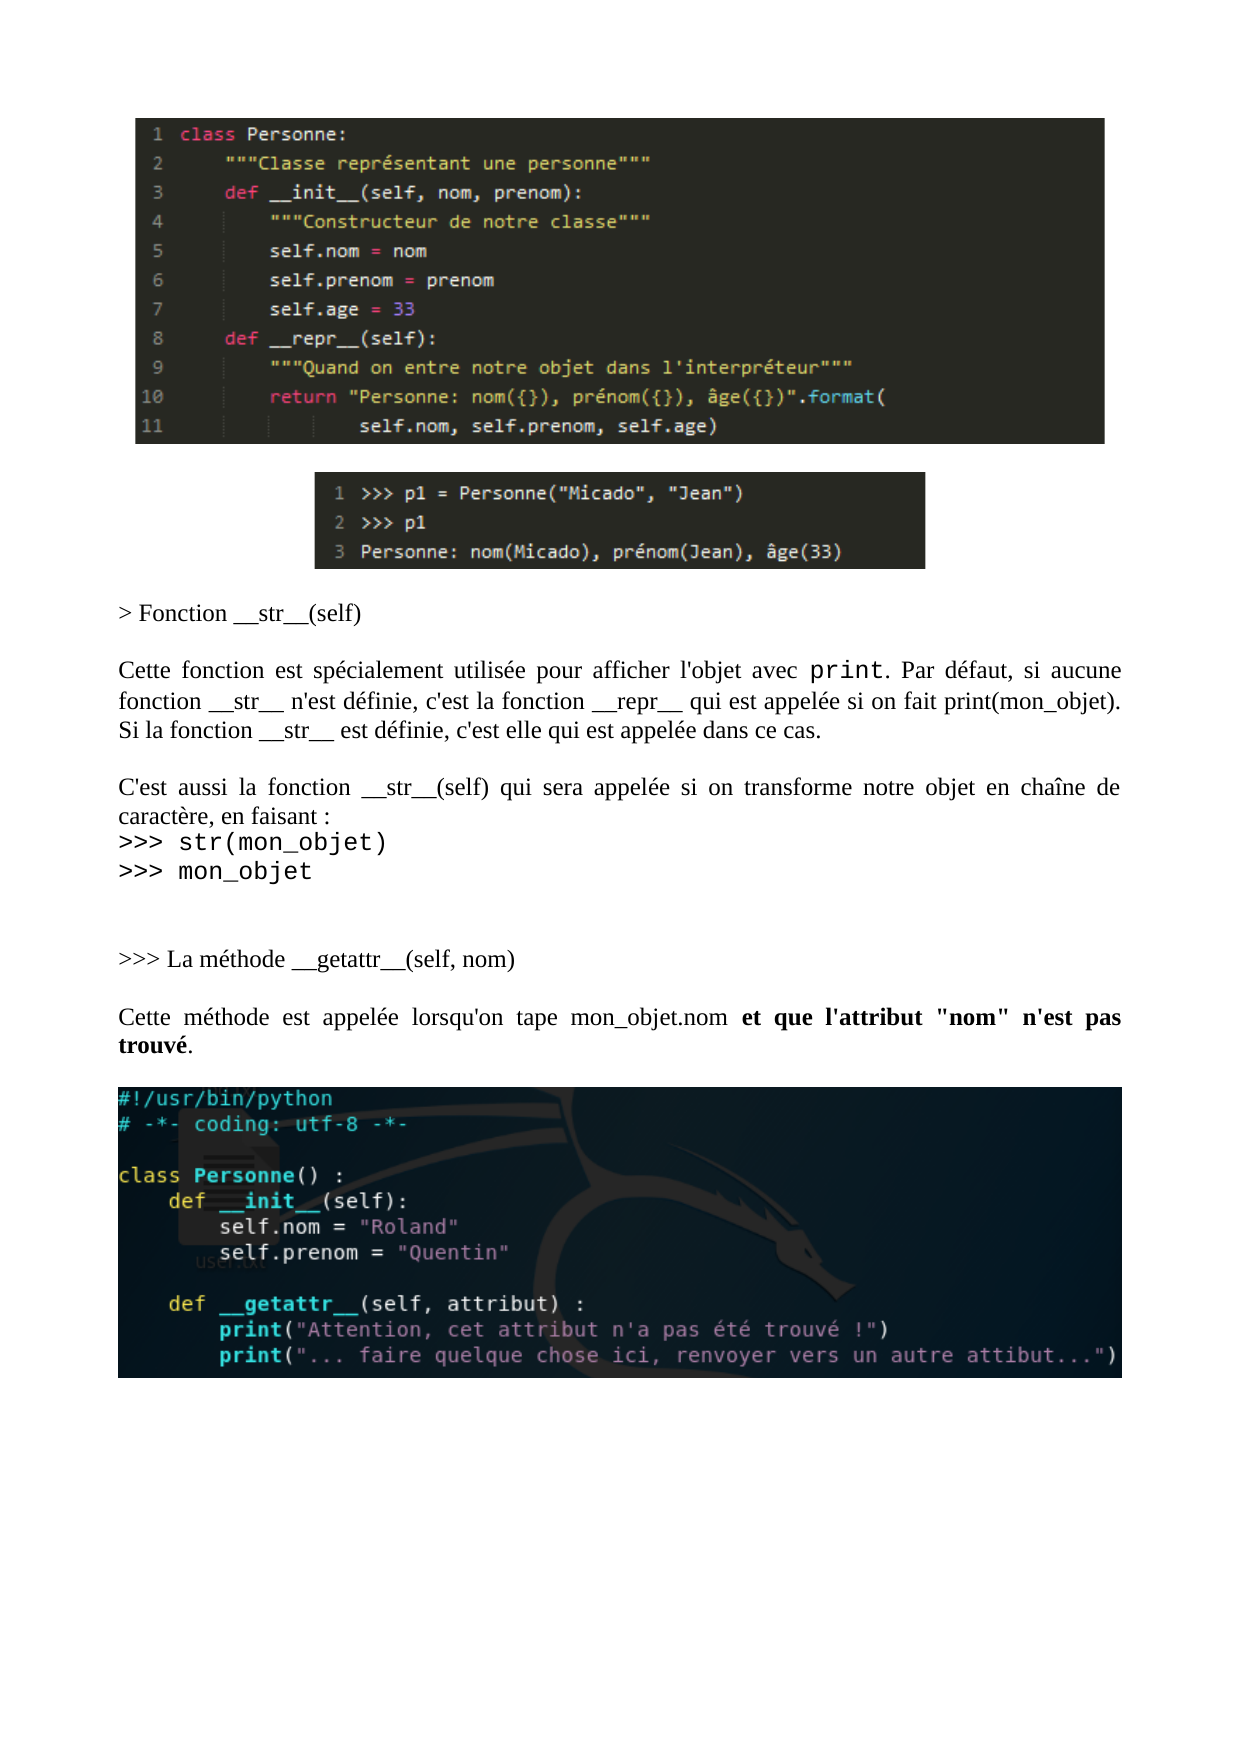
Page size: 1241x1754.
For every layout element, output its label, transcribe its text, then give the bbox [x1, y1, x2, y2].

text >>> La méthode __getattr__(self, nom) [118, 944, 1122, 973]
text Cette fonction est spécialement utilisée pour afficher l'objet avec print. Par défaut, si aucune fonction __str__ n'est définie, c'est la fonction __repr__ qui est appelée si on fait print(mon_objet). Si la fonction __str__ est définie, c'est elle qui est appelée dans ce cas. [118, 655, 1122, 744]
text >>> str(mon_objet) [118, 830, 1122, 858]
text >>> mon_objet [118, 858, 1122, 887]
text C'est aussi la fonction __str__(self) qui sera appelée si on transforme notre objet en chaîne de caractère, en faisant : [118, 772, 1122, 830]
text Cette méthode est appelée lorsqu'on tape mon_objet.nom et que l'attribut "nom" n'est pas trouvé. [118, 1002, 1122, 1059]
text > Fonction __str__(self) [118, 598, 1122, 627]
